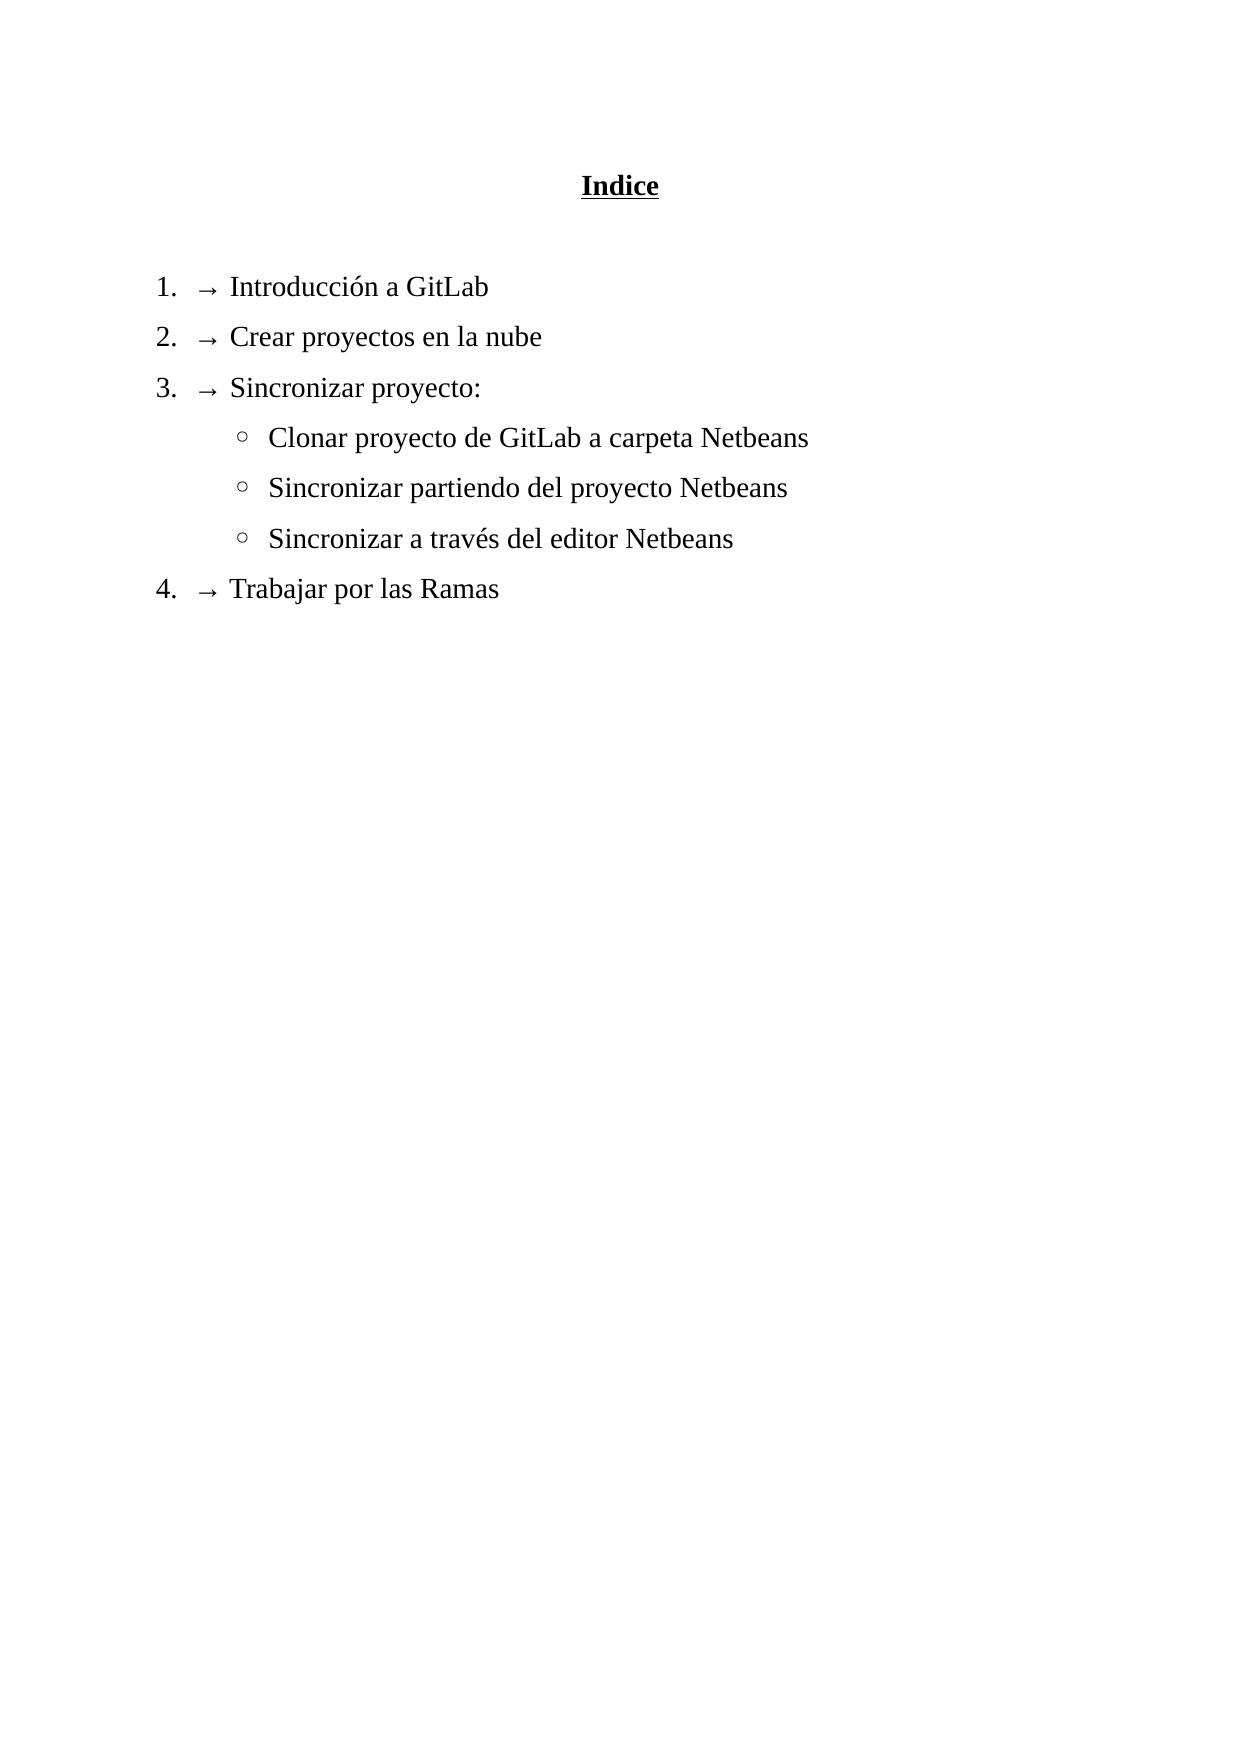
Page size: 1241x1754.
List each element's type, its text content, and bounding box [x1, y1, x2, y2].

list Sincronizar a través del editor Netbeans [231, 521, 1122, 554]
list → Sincronizar proyecto: [156, 370, 1122, 403]
list Sincronizar partiendo del proyecto Netbeans [231, 470, 1122, 504]
list → Trabajar por las Ramas [156, 571, 1122, 605]
list → Introducción a GitLab [156, 269, 1122, 303]
list → Crear proyectos en la nube [156, 319, 1122, 353]
list Clonar proyecto de GitLab a carpeta Netbeans [231, 420, 1122, 454]
text Indice [118, 168, 1122, 202]
